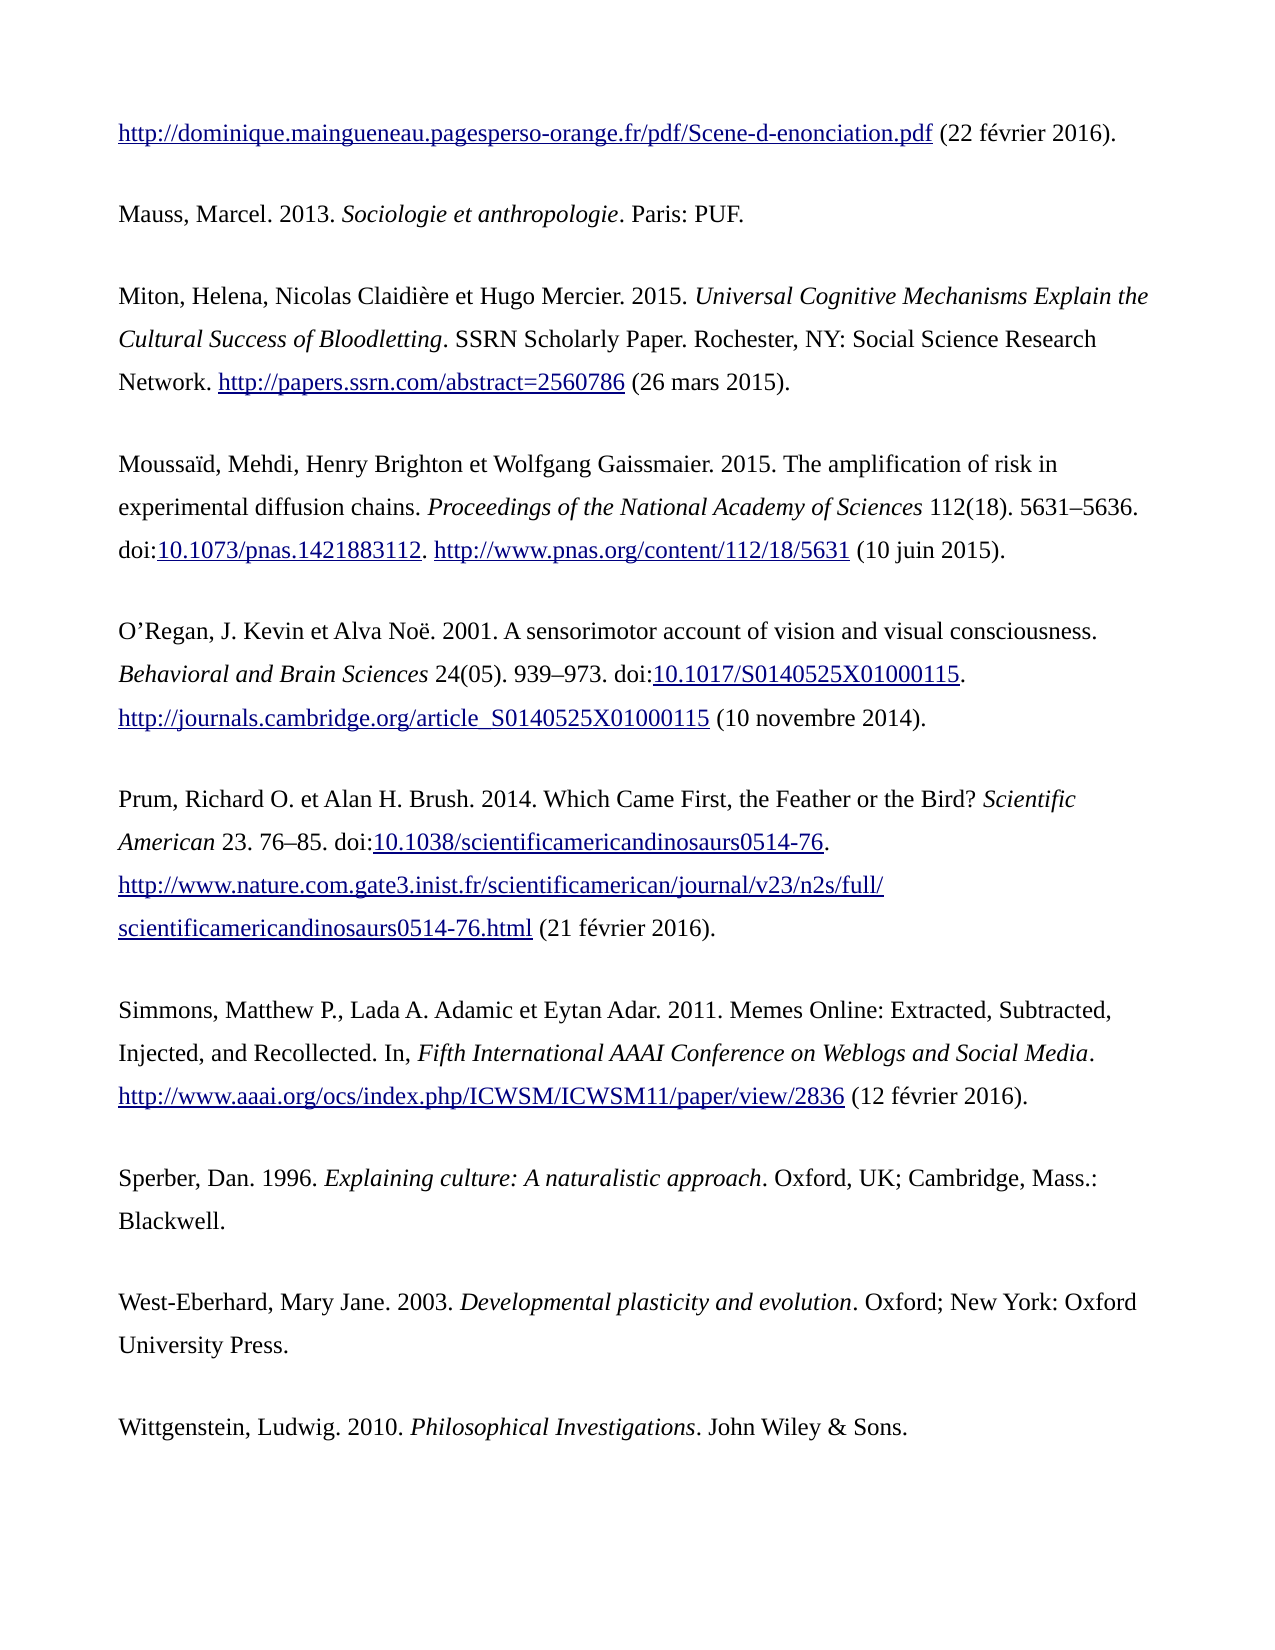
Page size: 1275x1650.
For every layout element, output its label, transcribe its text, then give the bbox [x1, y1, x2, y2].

text Miton, Helena, Nicolas Claidière et Hugo Mercier. 2015. Universal Cognitive Mechanisms Explain the Cultural Success of Bloodletting. SSRN Scholarly Paper. Rochester, NY: Social Science Research Network. http://papers.ssrn.com/abstract=2560786 (26 mars 2015). [118, 281, 1157, 396]
text Wittgenstein, Ludwig. 2010. Philosophical Investigations. John Wiley & Sons. [118, 1412, 1157, 1441]
text http://dominique.maingueneau.pagesperso-orange.fr/pdf/Scene-d-enonciation.pdf (22 février 2016). [118, 118, 1157, 147]
text Prum, Richard O. et Alan H. Brush. 2014. Which Came First, the Feather or the Bird? Scientific American 23. 76–85. doi:10.1038/scientificamericandinosaurs0514-76. http://www.nature.com.gate3.inist.fr/scientificamerican/journal/v23/n2s/full/scientificamericandinosaurs0514-76.html (21 février 2016). [118, 784, 1157, 942]
text West-Eberhard, Mary Jane. 2003. Developmental plasticity and evolution. Oxford; New York: Oxford University Press. [118, 1287, 1157, 1359]
text O’Regan, J. Kevin et Alva Noë. 2001. A sensorimotor account of vision and visual consciousness. Behavioral and Brain Sciences 24(05). 939–973. doi:10.1017/S0140525X01000115. http://journals.cambridge.org/article_S0140525X01000115 (10 novembre 2014). [118, 616, 1157, 731]
text Simmons, Matthew P., Lada A. Adamic et Eytan Adar. 2011. Memes Online: Extracted, Subtracted, Injected, and Recollected. In, Fifth International AAAI Conference on Weblogs and Social Media. http://www.aaai.org/ocs/index.php/ICWSM/ICWSM11/paper/view/2836 (12 février 2016). [118, 995, 1157, 1110]
text Moussaïd, Mehdi, Henry Brighton et Wolfgang Gaissmaier. 2015. The amplification of risk in experimental diffusion chains. Proceedings of the National Academy of Sciences 112(18). 5631–5636. doi:10.1073/pnas.1421883112. http://www.pnas.org/content/112/18/5631 (10 juin 2015). [118, 449, 1157, 564]
text Sperber, Dan. 1996. Explaining culture: A naturalistic approach. Oxford, UK; Cambridge, Mass.: Blackwell. [118, 1163, 1157, 1234]
text Mauss, Marcel. 2013. Sociologie et anthropologie. Paris: PUF. [118, 199, 1157, 228]
